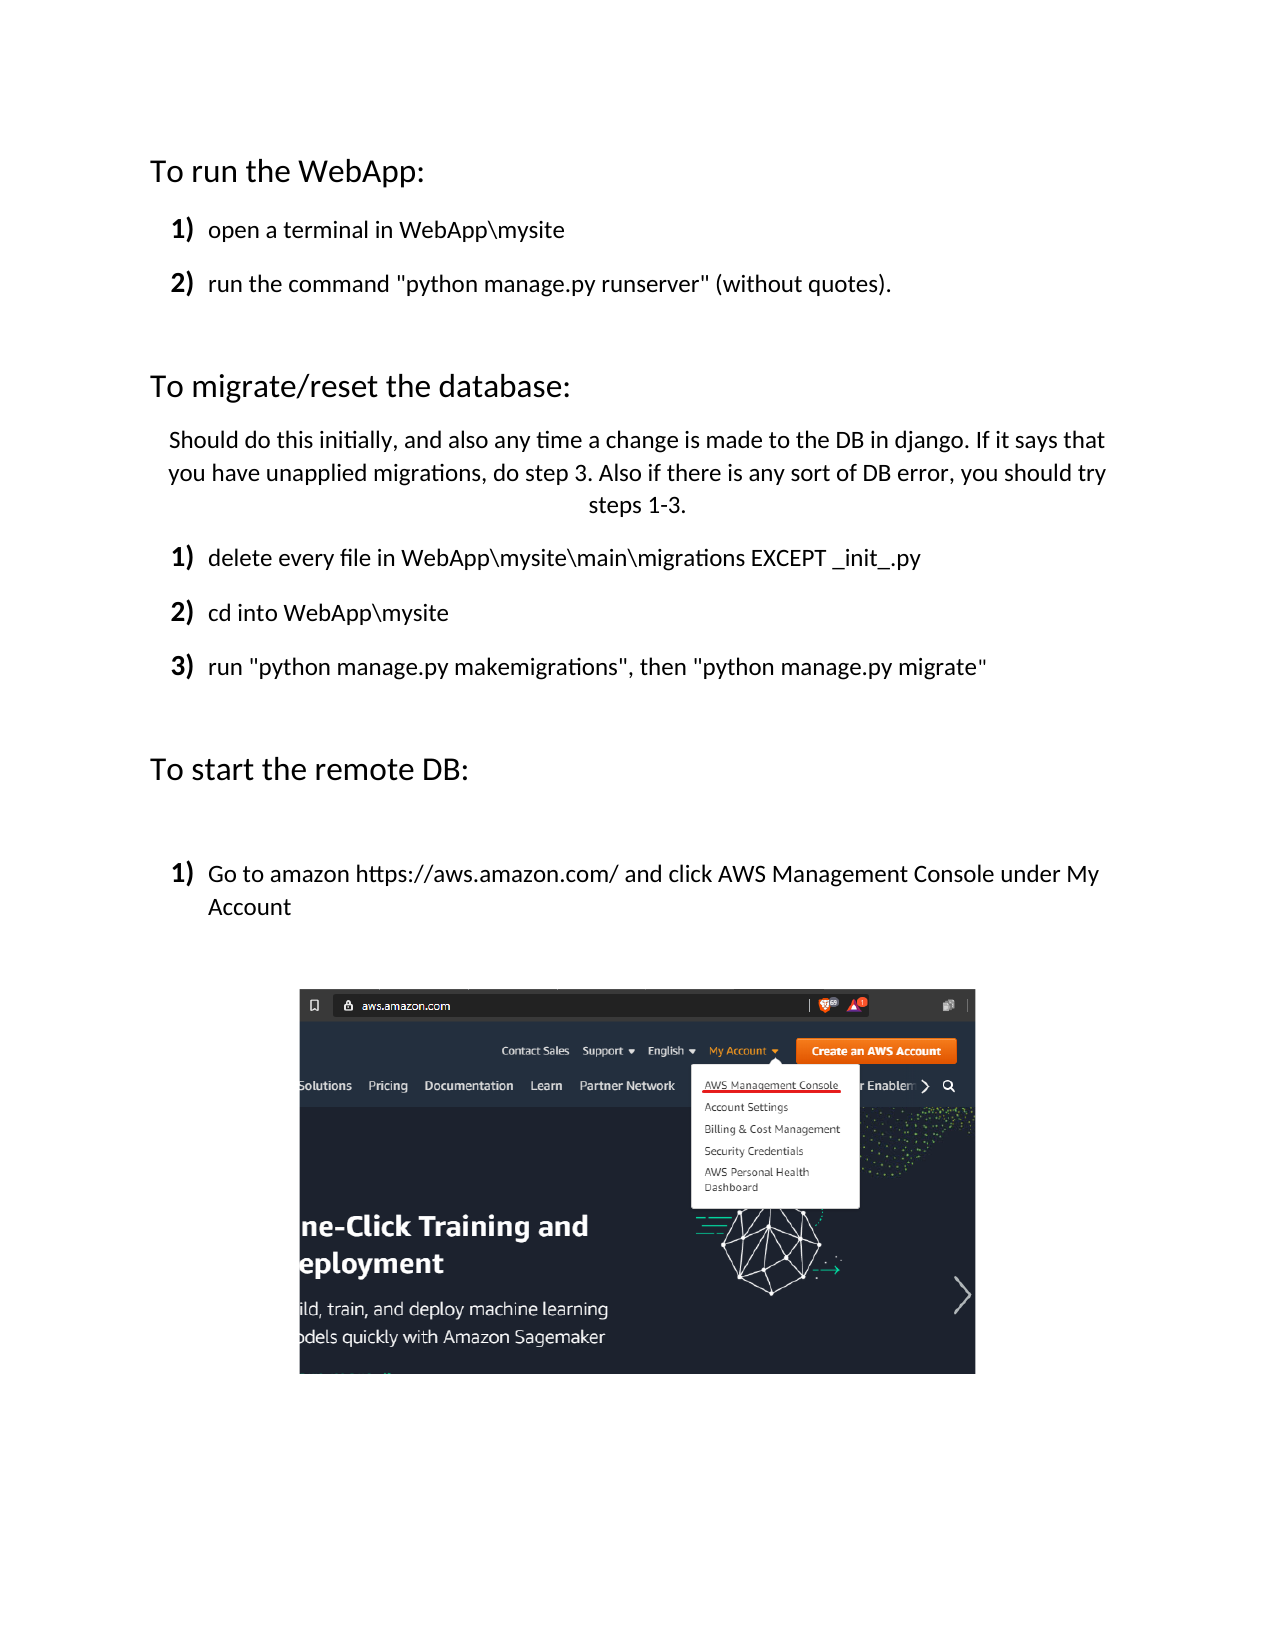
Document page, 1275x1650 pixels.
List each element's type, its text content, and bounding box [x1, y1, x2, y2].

text To start the remote DB: [150, 748, 1125, 788]
list run "python manage.py makemigrations", then "python manage.py migrate" [170, 647, 1125, 683]
text To migrate/reset the database: [150, 365, 1125, 406]
text To run the WebApp: [150, 150, 1125, 191]
list cd into WebApp\mysite [170, 593, 1125, 628]
list run the command "python manage.py runserver" (without quotes). [170, 264, 1125, 300]
list open a terminal in WebApp\mysite [170, 210, 1125, 245]
list Go to amazon https://aws.amazon.com/ and click AWS Management Console under My Account [170, 854, 1125, 922]
text Should do this initially, and also any time a change is made to the DB in django. If it says that you have unapplied migrations, do step 3. Also if there is any sort of DB error, you should try steps 1-3. [150, 425, 1125, 520]
list delete every file in WebApp\mysite\main\migrations EXCEPT _init_.py [170, 538, 1125, 574]
